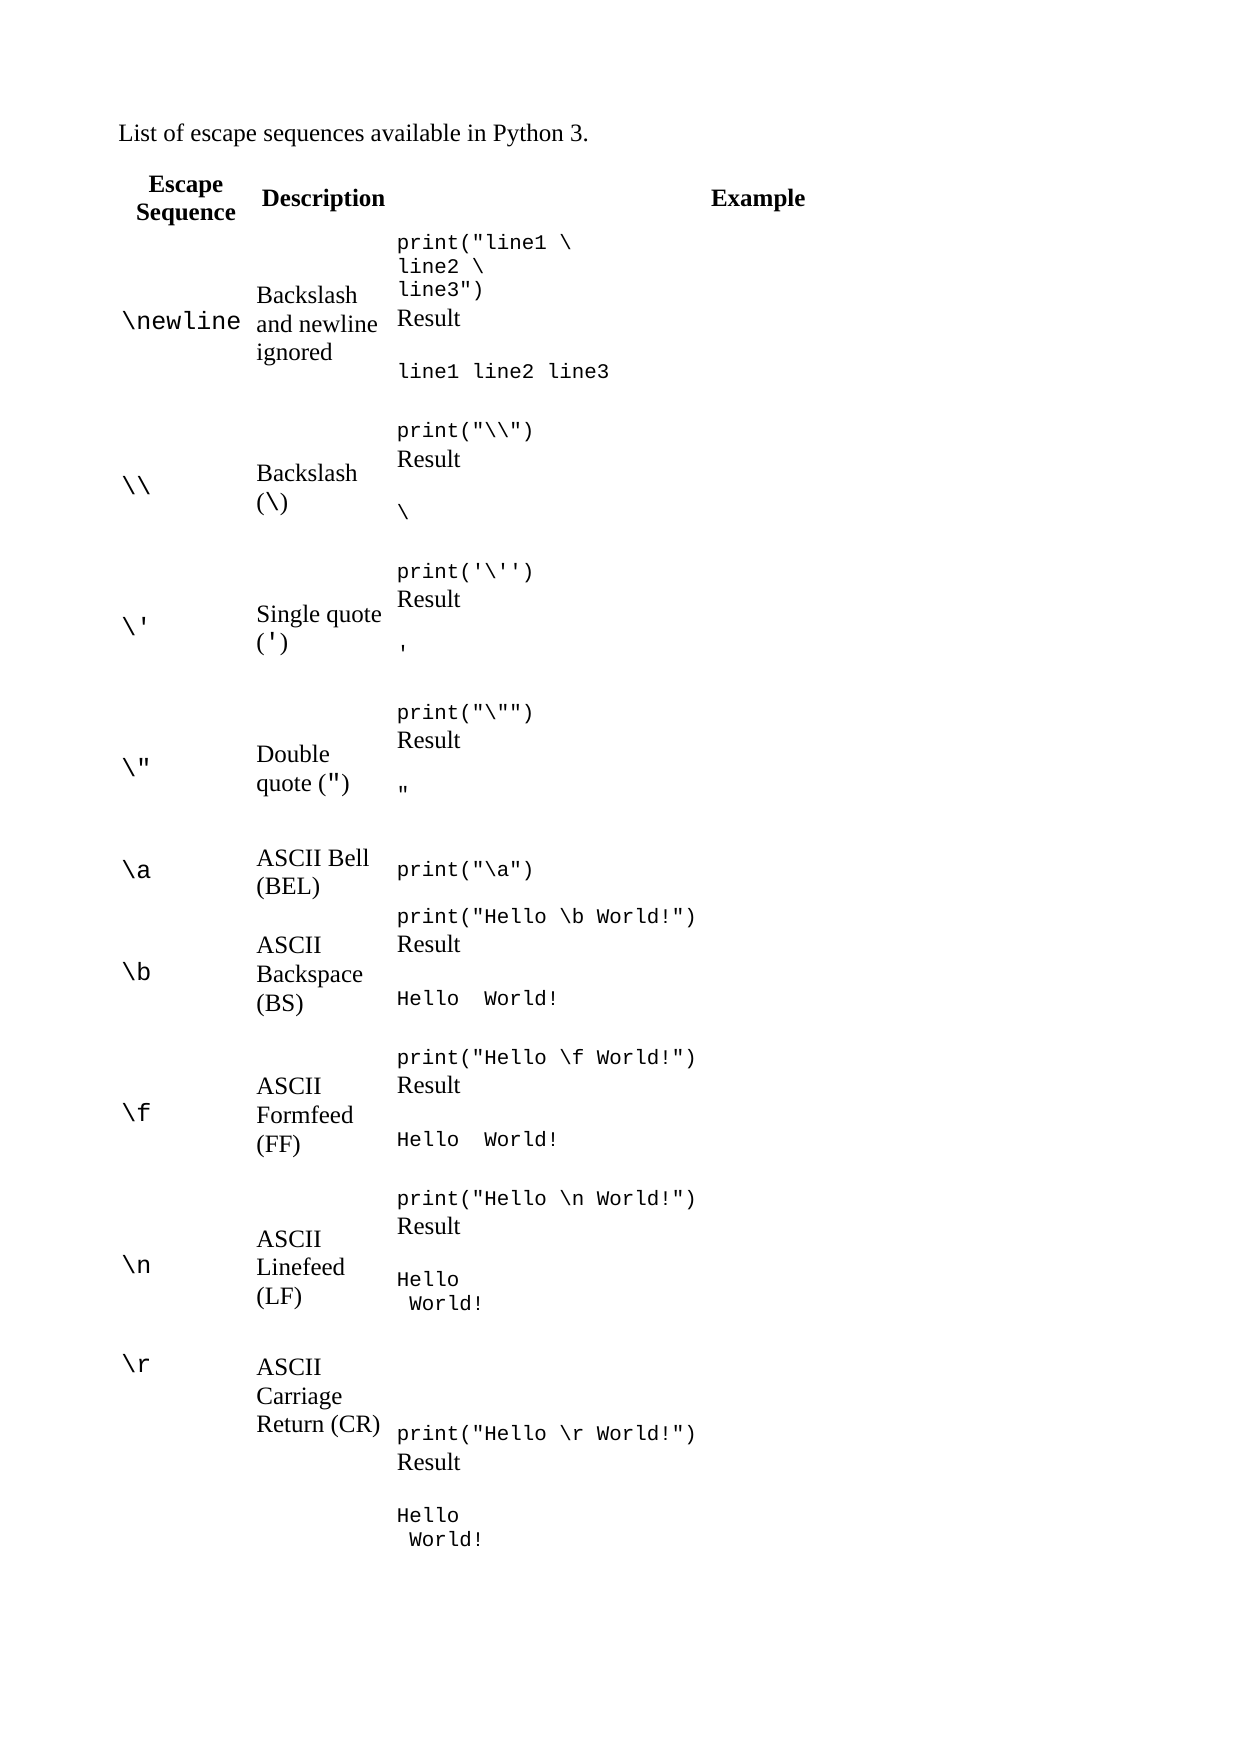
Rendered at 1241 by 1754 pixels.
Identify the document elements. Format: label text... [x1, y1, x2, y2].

table_cell print("Hello \n World!") Result Hello World! [394, 1185, 1122, 1349]
table_cell ASCII Backspace (BS) [253, 903, 394, 1044]
table_cell print('\'') Result ' [394, 558, 1122, 699]
table_cell print("Hello \b World!") Result Hello World! [394, 903, 1122, 1044]
table_header Escape Sequence [118, 166, 253, 229]
table_cell Backslash and newline ignored [253, 229, 394, 417]
table_cell ASCII Linefeed (LF) [253, 1185, 394, 1349]
table_cell ASCII Formfeed (FF) [253, 1044, 394, 1185]
table_cell ASCII Carriage Return (CR) [253, 1349, 394, 1584]
table_cell \r [118, 1349, 253, 1584]
table_cell \newline [118, 229, 253, 417]
table_cell \a [118, 840, 253, 903]
table_cell Double quote (") [253, 699, 394, 840]
table_header Example [394, 166, 1122, 229]
table_cell \b [118, 903, 253, 1044]
table_header Description [253, 166, 394, 229]
table_cell \n [118, 1185, 253, 1349]
table_cell Backslash (\) [253, 417, 394, 558]
table_cell print("Hello \r World!") Result Hello World! [394, 1349, 1122, 1584]
table_cell \f [118, 1044, 253, 1185]
table_cell print("Hello \f World!") Result Hello World! [394, 1044, 1122, 1185]
table_cell \" [118, 699, 253, 840]
table_cell \' [118, 558, 253, 699]
table_cell print("\"") Result " [394, 699, 1122, 840]
table_cell print("line1 \ line2 \ line3") Result line1 line2 line3 [394, 229, 1122, 417]
table_cell print("\\") Result \ [394, 417, 1122, 558]
table_cell print("\a") [394, 840, 1122, 903]
table_cell Single quote (') [253, 558, 394, 699]
text List of escape sequences available in Python 3. [118, 118, 1122, 147]
table_cell \\ [118, 417, 253, 558]
table_cell ASCII Bell (BEL) [253, 840, 394, 903]
